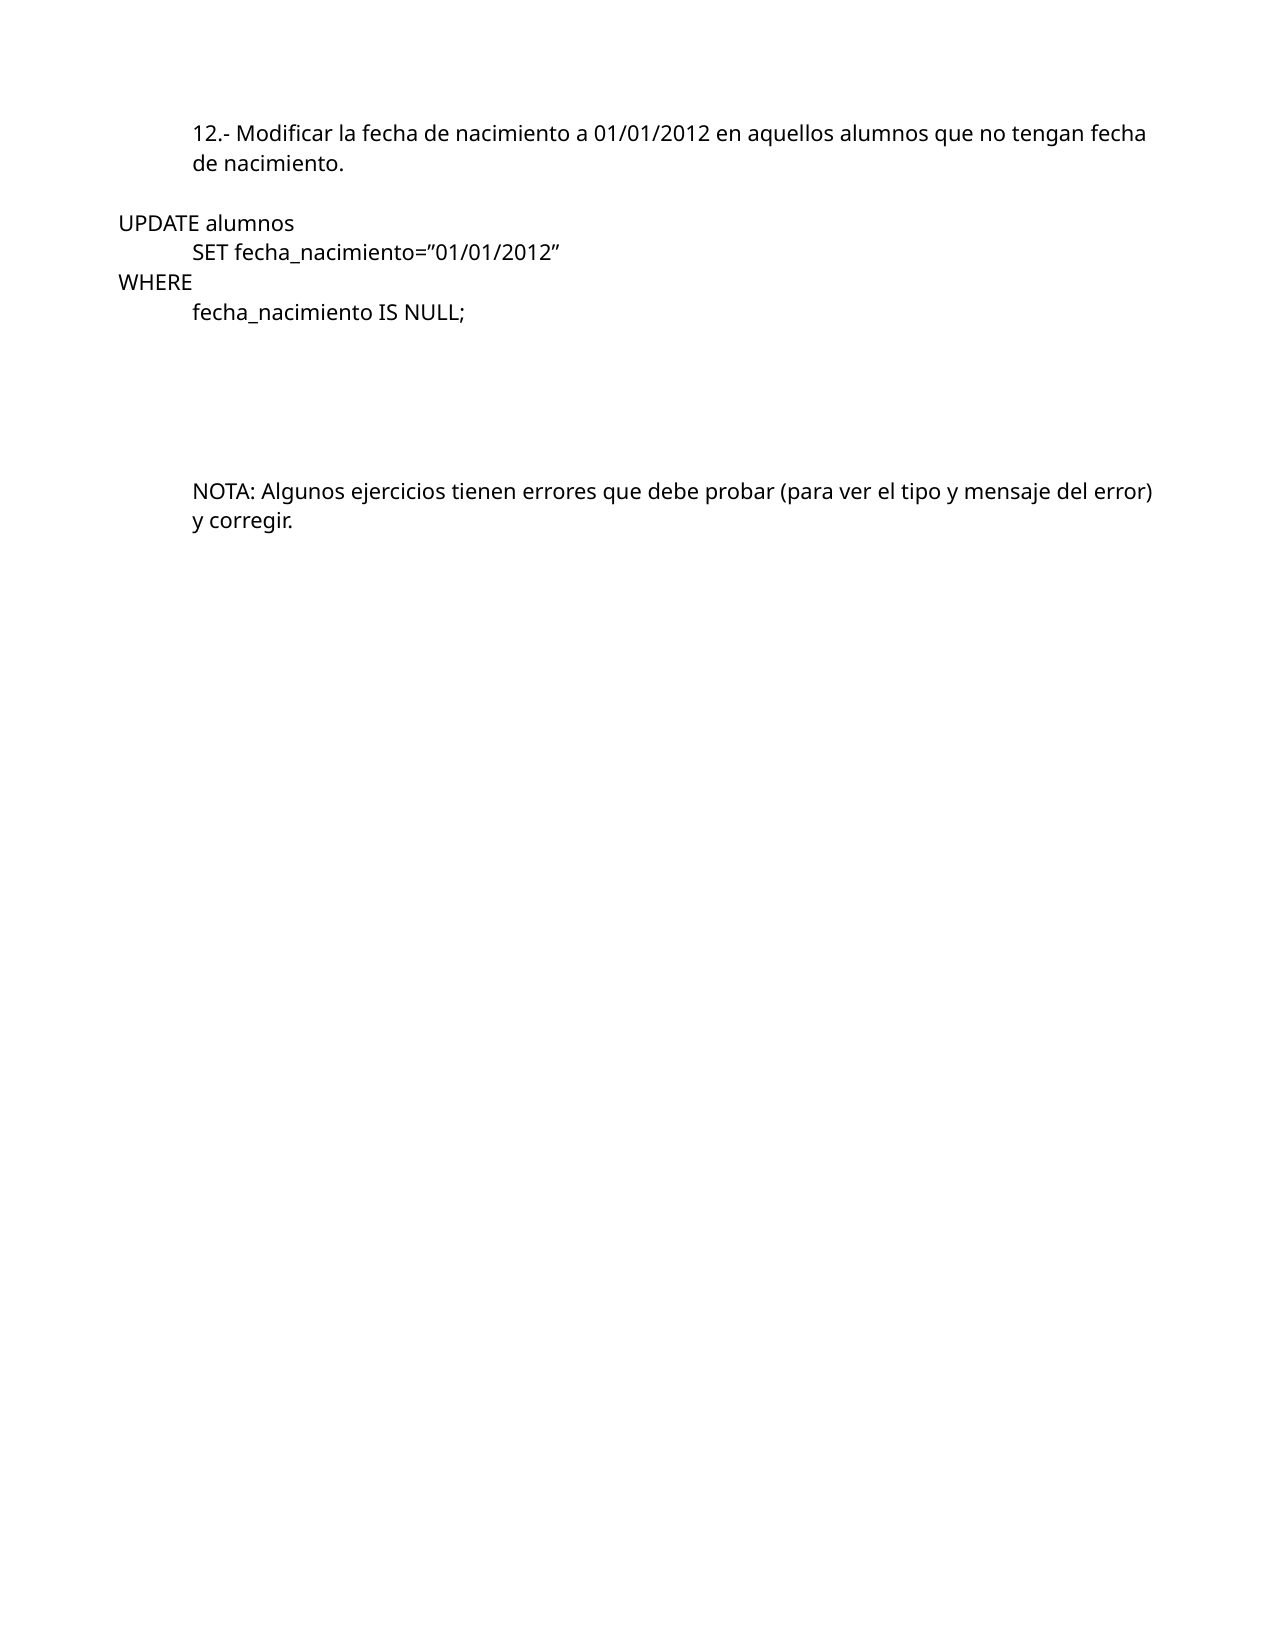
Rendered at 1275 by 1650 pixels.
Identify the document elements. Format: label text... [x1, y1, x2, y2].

text NOTA: Algunos ejercicios tienen errores que debe probar (para ver el tipo y mensaje del error) y corregir. [192, 476, 1157, 535]
text fecha_nacimiento IS NULL; [118, 297, 1157, 327]
text WHERE [118, 267, 1157, 297]
text 12.- Modificar la fecha de nacimiento a 01/01/2012 en aquellos alumnos que no tengan fecha de nacimiento. [192, 118, 1157, 178]
text UPDATE alumnos [118, 207, 1157, 237]
text SET fecha_nacimiento=”01/01/2012” [118, 237, 1157, 267]
